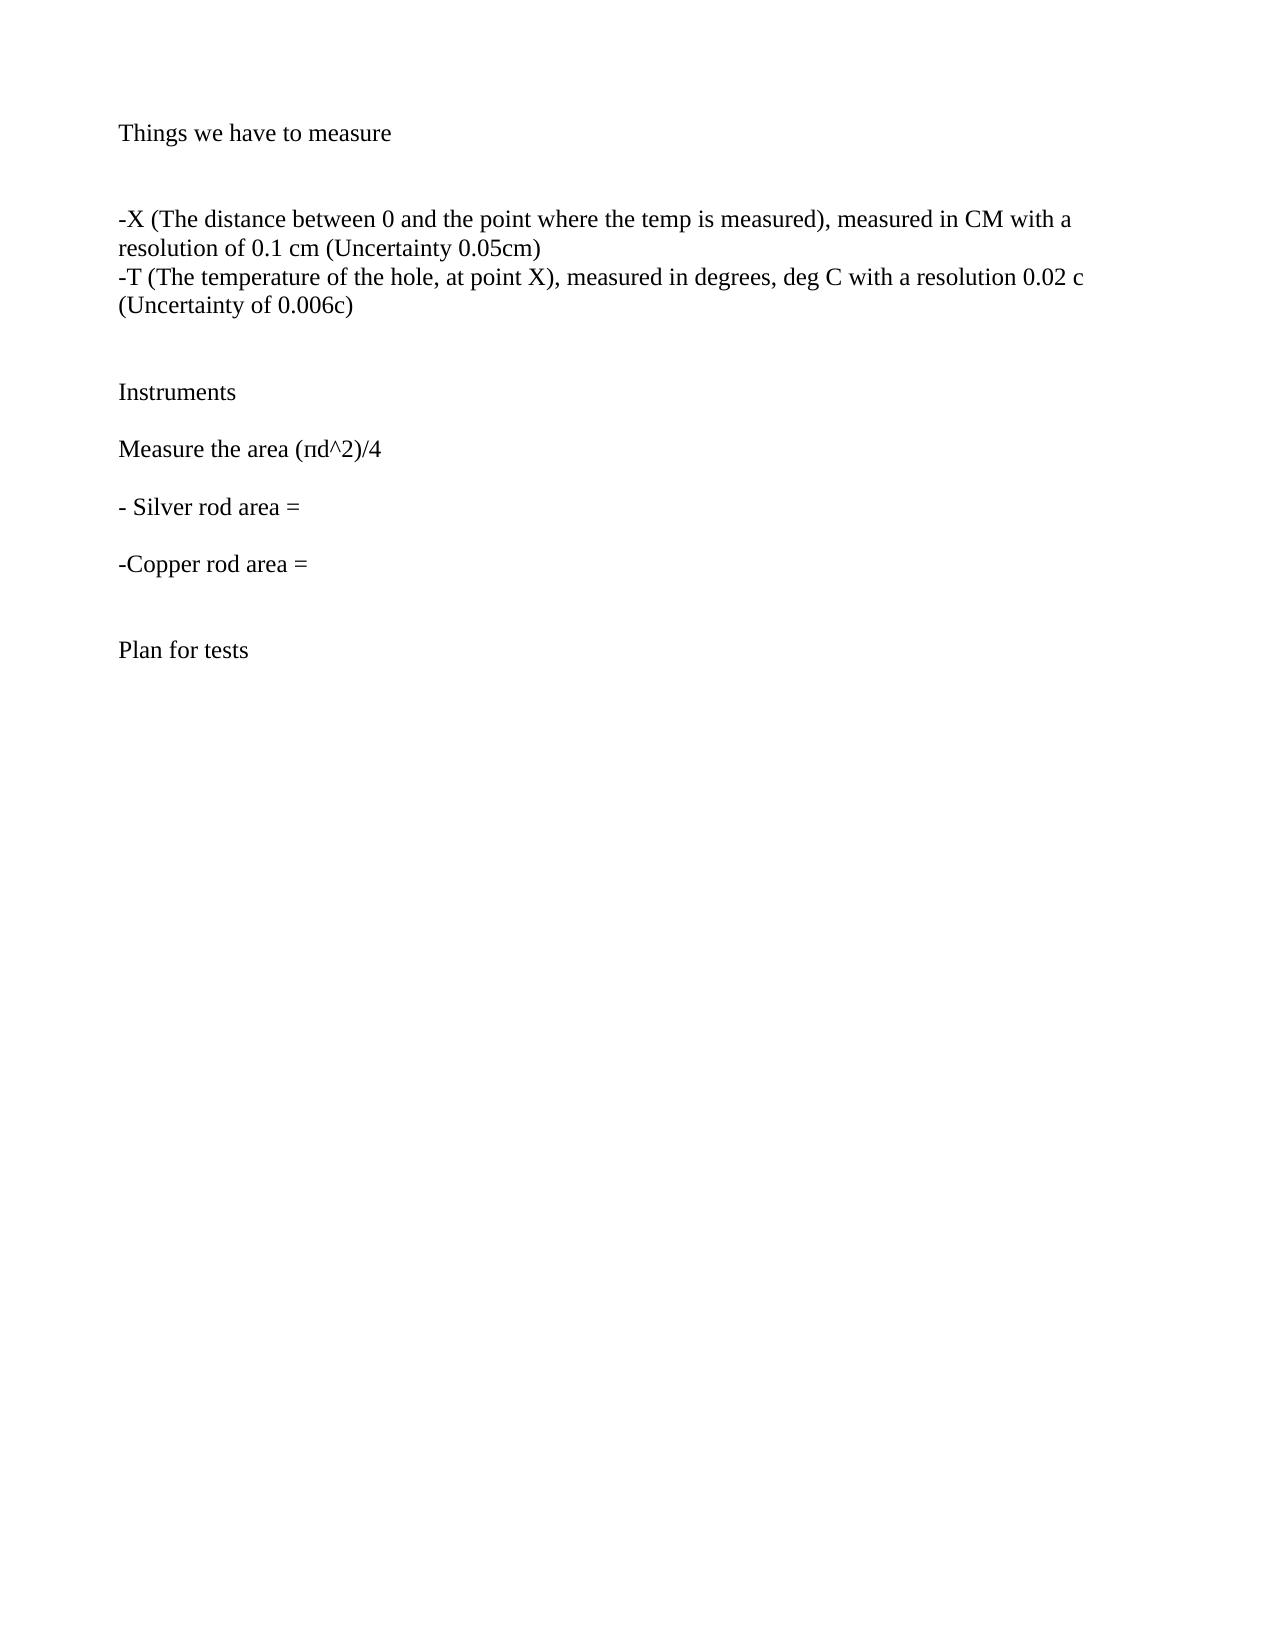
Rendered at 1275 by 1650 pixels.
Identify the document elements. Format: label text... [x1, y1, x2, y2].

text -X (The distance between 0 and the point where the temp is measured), measured in CM with a resolution of 0.1 cm (Uncertainty 0.05cm) [118, 204, 1157, 262]
text -T (The temperature of the hole, at point X), measured in degrees, deg C with a resolution 0.02 c (Uncertainty of 0.006c) [118, 262, 1157, 319]
text -Copper rod area = [118, 549, 1157, 578]
text Instruments [118, 377, 1157, 406]
text Things we have to measure [118, 118, 1157, 147]
text - Silver rod area = [118, 492, 1157, 521]
text Measure the area (пd^2)/4 [118, 434, 1157, 463]
text Plan for tests [118, 636, 1157, 664]
